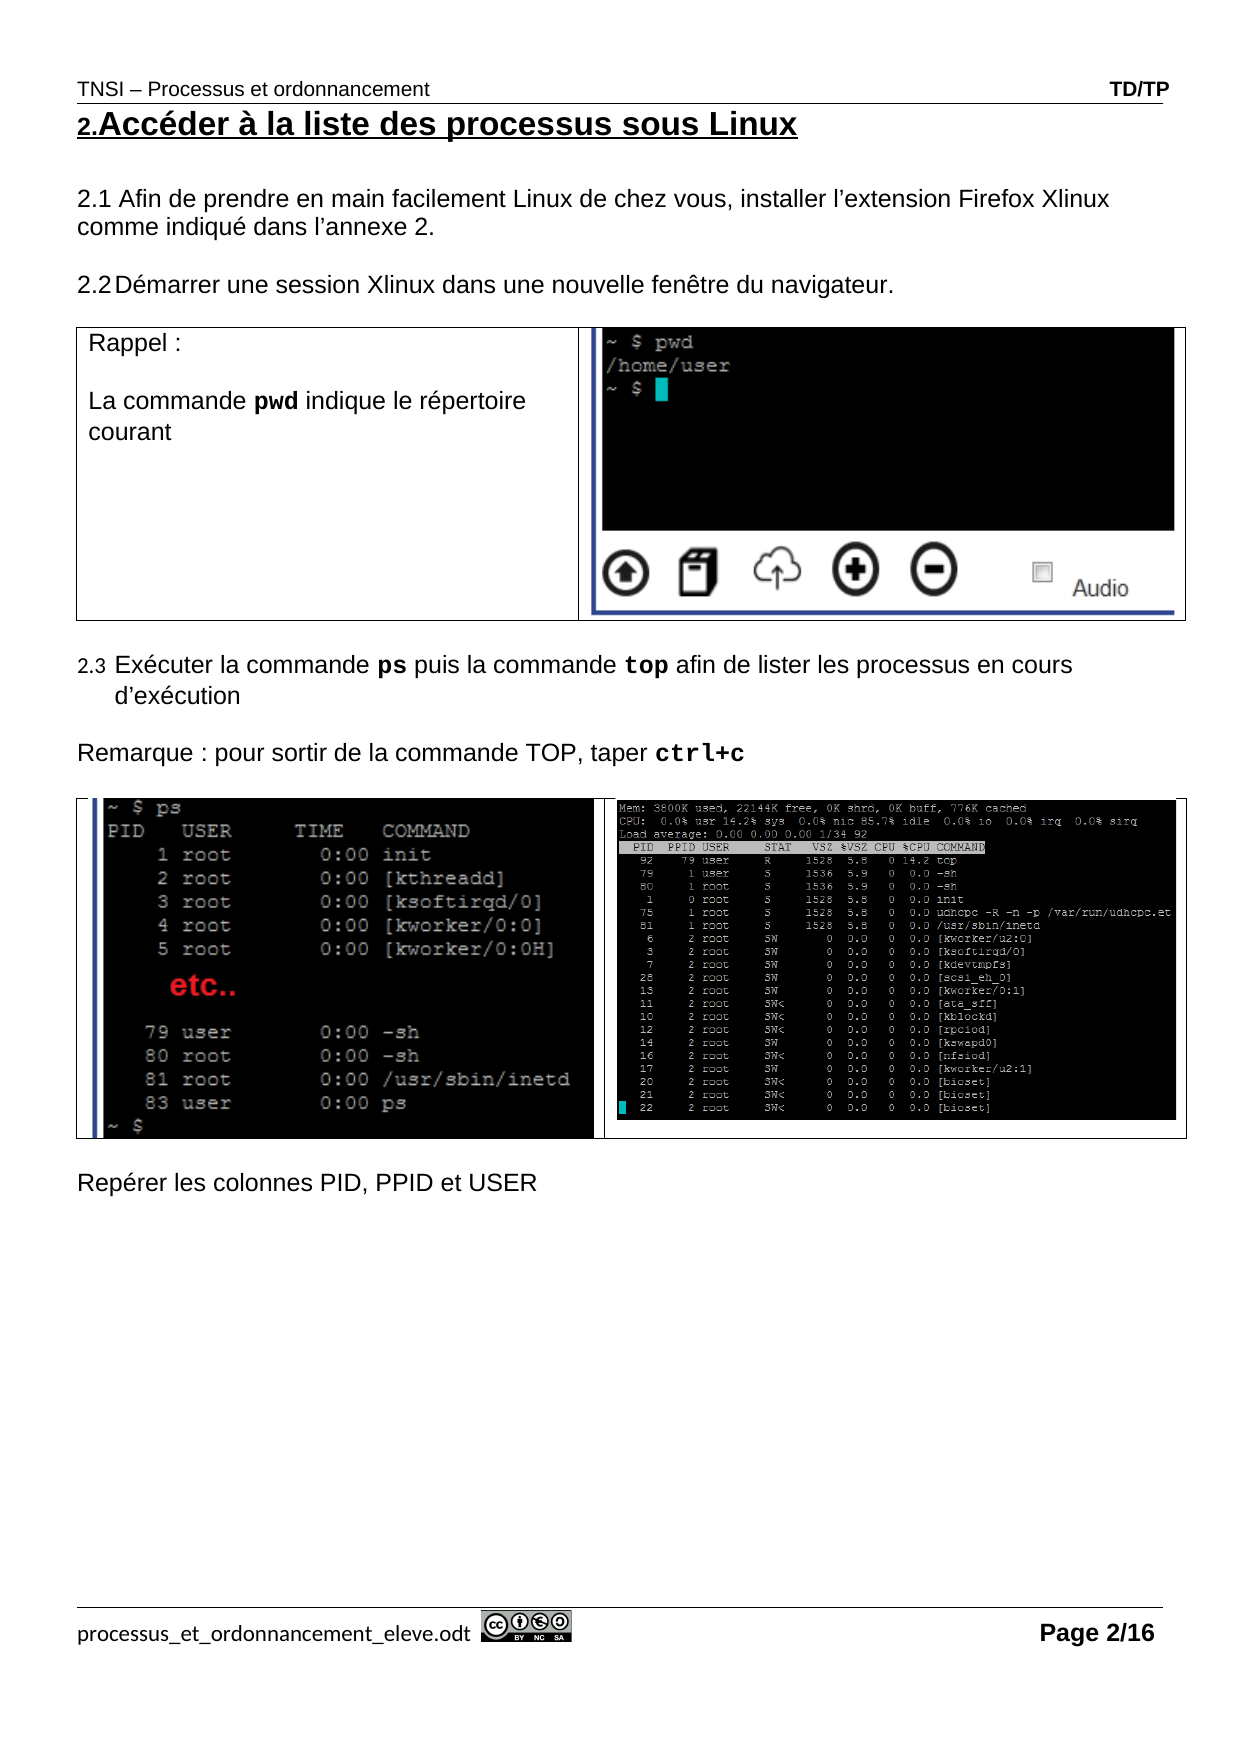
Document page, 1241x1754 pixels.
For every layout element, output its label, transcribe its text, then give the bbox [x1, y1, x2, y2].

list Accéder à la liste des processus sous Linux [77, 104, 1163, 142]
table_header [605, 799, 1186, 1138]
table_header [1175, 328, 1185, 620]
table_header [594, 799, 604, 1138]
text 2.1 Afin de prendre en main facilement Linux de chez vous, installer l’extension Firefox Xlinux comme indiqué dans l’annexe 2. [77, 183, 1163, 241]
table_header [77, 799, 88, 1138]
list Exécuter la commande ps puis la commande top afin de lister les processus en cours d’exécution [77, 650, 1163, 709]
picture [590, 328, 1175, 620]
text Repérer les colonnes PID, PPID et USER [77, 1168, 1163, 1197]
table_header Rappel : La commande pwd indique le répertoire courant [77, 328, 578, 620]
picture [481, 1610, 572, 1642]
list Démarrer une session Xlinux dans une nouvelle fenêtre du navigateur. [77, 270, 1163, 298]
text Remarque : pour sortir de la commande TOP, taper ctrl+c [77, 738, 1163, 769]
table_header [579, 328, 590, 620]
